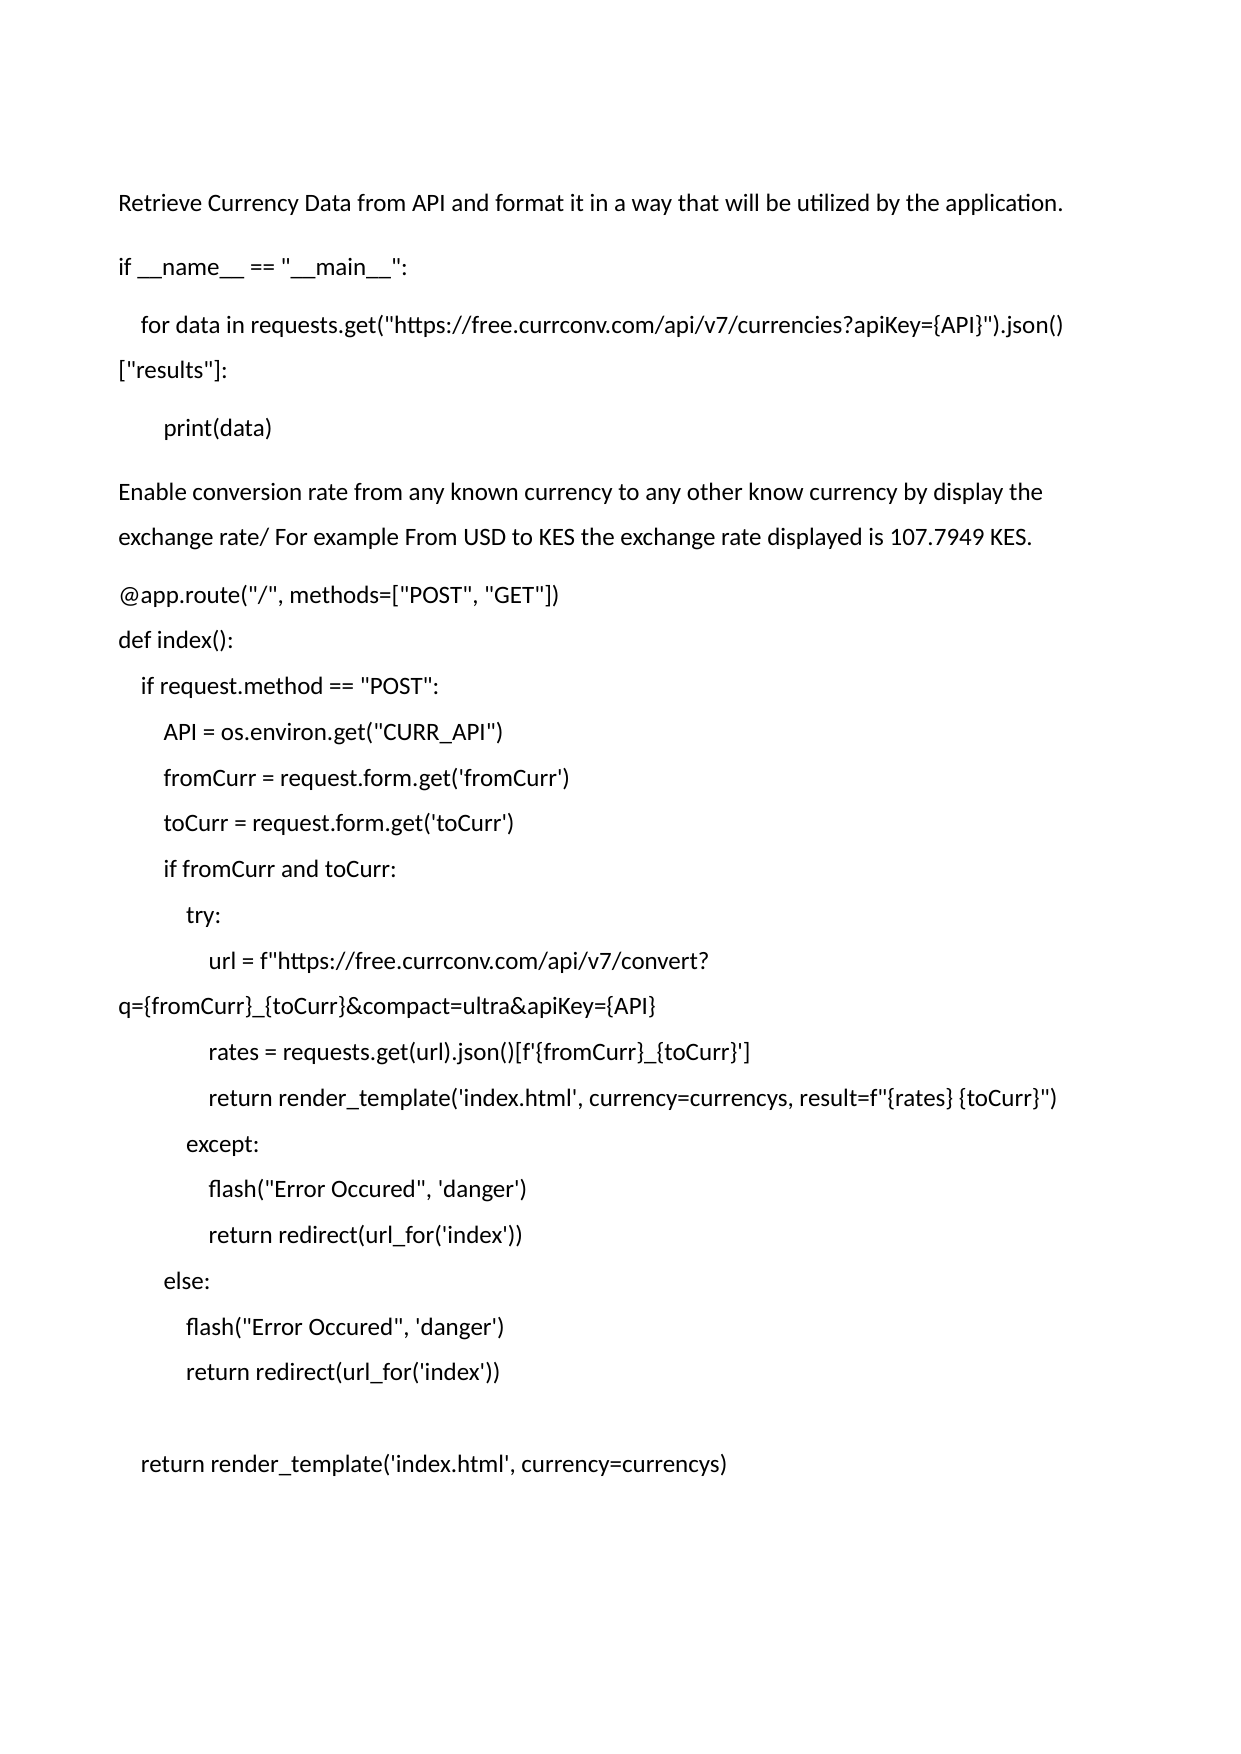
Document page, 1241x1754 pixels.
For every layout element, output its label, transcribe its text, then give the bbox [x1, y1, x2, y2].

text def index(): [118, 625, 1122, 655]
text print(data) [118, 412, 1122, 443]
text if fromCurr and toCurr: [118, 853, 1122, 884]
text flash("Error Occured", 'danger') [118, 1311, 1122, 1341]
text else: [118, 1265, 1122, 1295]
text return render_template('index.html', currency=currencys) [118, 1448, 1122, 1478]
text Enable conversion rate from any known currency to any other know currency by display the exchange rate/ For example From USD to KES the exchange rate displayed is 107.7949 KES. [118, 476, 1122, 552]
text return render_template('index.html', currency=currencys, result=f"{rates} {toCurr}") [118, 1082, 1122, 1112]
text if request.method == "POST": [118, 670, 1122, 701]
text flash("Error Occured", 'danger') [118, 1173, 1122, 1204]
text API = os.environ.get("CURR_API") [118, 716, 1122, 747]
text Retrieve Currency Data from API and format it in a way that will be utilized by the application. [118, 188, 1122, 218]
text rates = requests.get(url).json()[f'{fromCurr}_{toCurr}'] [118, 1036, 1122, 1067]
text @app.route("/", methods=["POST", "GET"]) [118, 579, 1122, 609]
text for data in requests.get("https://free.currconv.com/api/v7/currencies?apiKey={API}").json()["results"]: [118, 309, 1122, 385]
text return redirect(url_for('index')) [118, 1356, 1122, 1387]
text fromCurr = request.form.get('fromCurr') [118, 762, 1122, 792]
text toCurr = request.form.get('toCurr') [118, 808, 1122, 838]
text try: [118, 899, 1122, 929]
text url = f"https://free.currconv.com/api/v7/convert?q={fromCurr}_{toCurr}&compact=ultra&apiKey={API} [118, 945, 1122, 1021]
text except: [118, 1128, 1122, 1158]
text return redirect(url_for('index')) [118, 1219, 1122, 1250]
text if __name__ == "__main__": [118, 251, 1122, 282]
